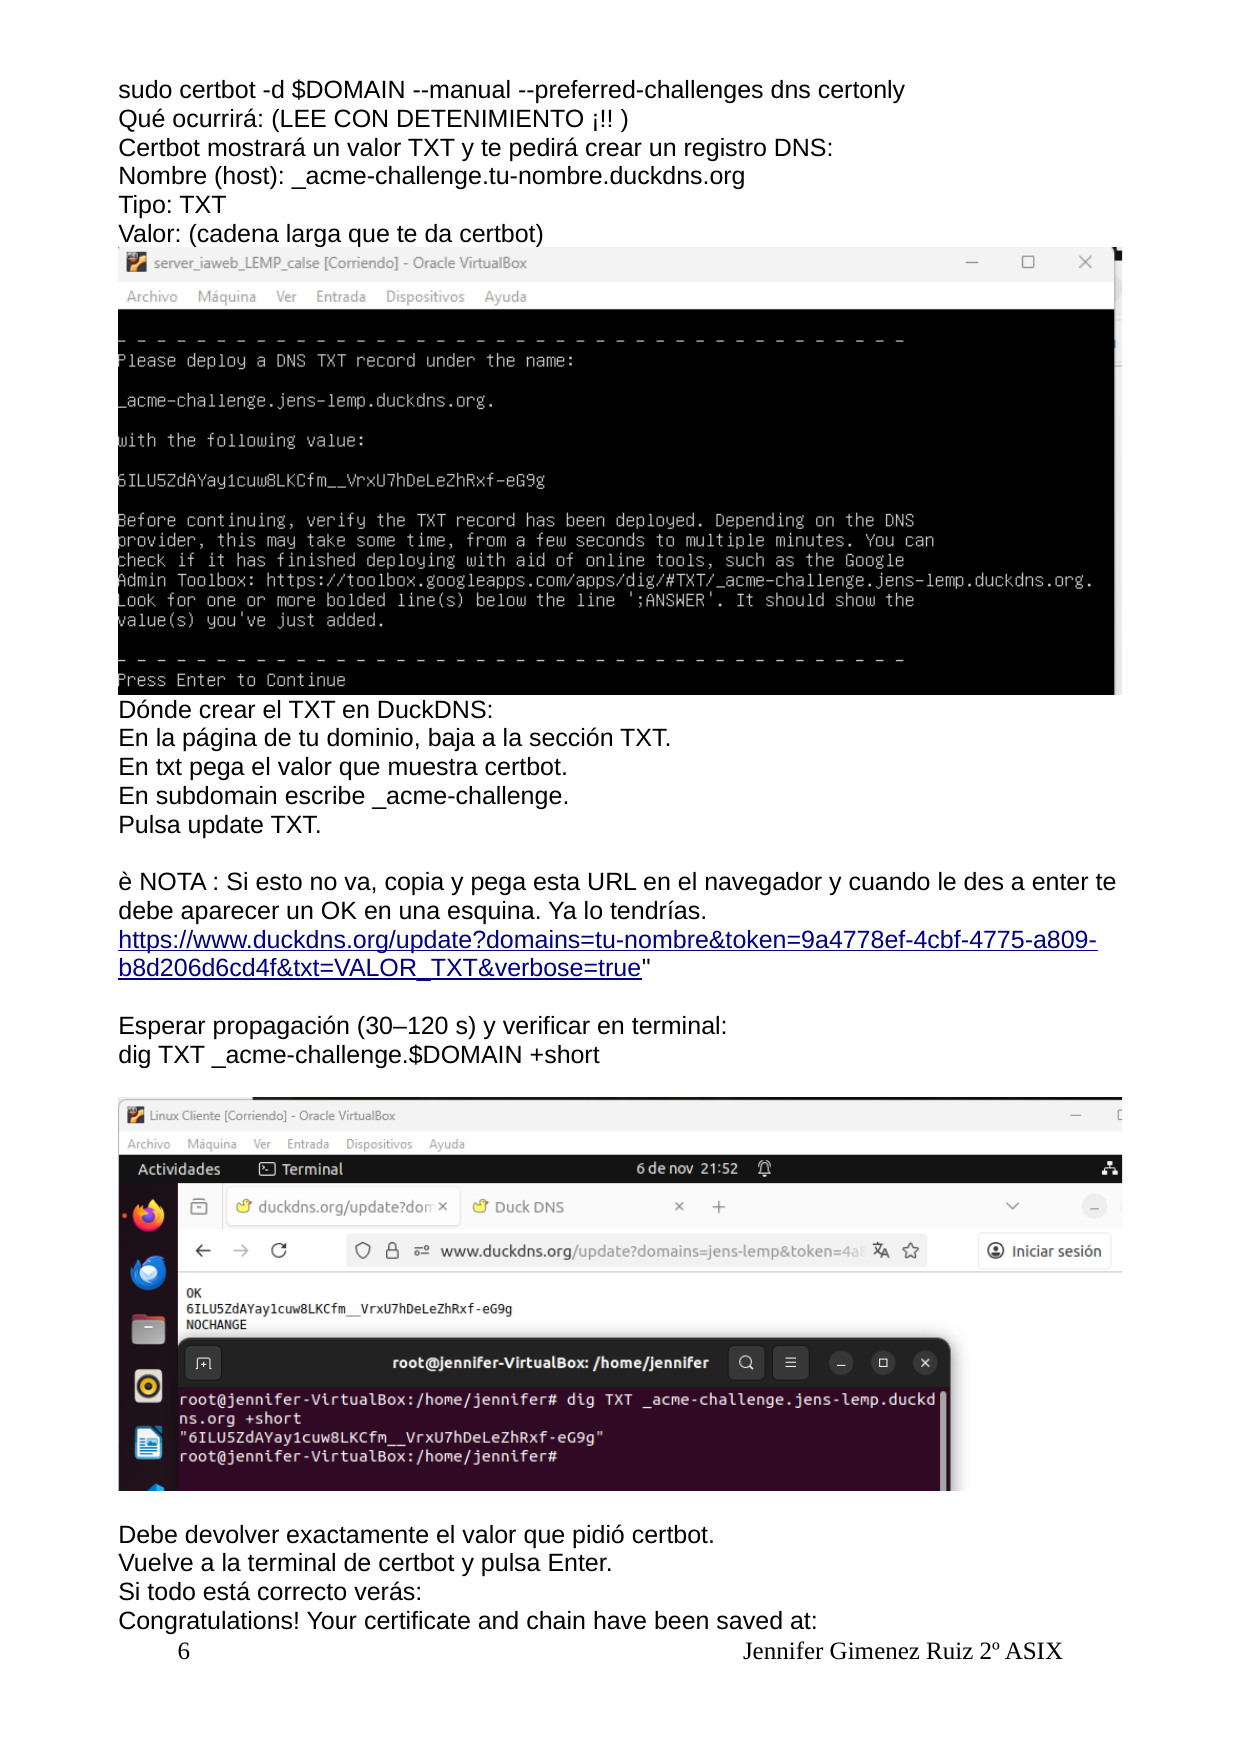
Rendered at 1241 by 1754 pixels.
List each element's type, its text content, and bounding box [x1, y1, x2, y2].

text Valor: (cadena larga que te da certbot) [118, 219, 1122, 247]
text Congratulations! Your certificate and chain have been saved at: [118, 1606, 1122, 1635]
text Dónde crear el TXT en DuckDNS: [118, 695, 1122, 723]
text Debe devolver exactamente el valor que pidió certbot. [118, 1520, 1122, 1548]
text En la página de tu dominio, baja a la sección TXT. [118, 723, 1122, 752]
text Si todo está correcto verás: [118, 1577, 1122, 1606]
text dig TXT _acme-challenge.$DOMAIN +short [118, 1040, 1122, 1068]
text https://www.duckdns.org/update?domains=tu-nombre&token=9a4778ef-4cbf-4775-a809-b8d206d6cd4f&txt=VALOR_TXT&verbose=true" [118, 925, 1122, 982]
text sudo certbot -d $DOMAIN --manual --preferred-challenges dns certonly [118, 75, 1122, 104]
text Tipo: TXT [118, 190, 1122, 219]
text Qué ocurrirá: (LEE CON DETENIMIENTO ¡!! ) [118, 104, 1122, 132]
text Vuelve a la terminal de certbot y pulsa Enter. [118, 1548, 1122, 1577]
text è NOTA : Si esto no va, copia y pega esta URL en el navegador y cuando le des a enter te debe aparecer un OK en una esquina. Ya lo tendrías. [118, 867, 1122, 925]
text En subdomain escribe _acme-challenge. [118, 781, 1122, 810]
text Esperar propagación (30–120 s) y verificar en terminal: [118, 1011, 1122, 1040]
text Pulsa update TXT. [118, 810, 1122, 838]
text Nombre (host): _acme-challenge.tu-nombre.duckdns.org [118, 161, 1122, 190]
text Certbot mostrará un valor TXT y te pedirá crear un registro DNS: [118, 132, 1122, 161]
text En txt pega el valor que muestra certbot. [118, 752, 1122, 781]
